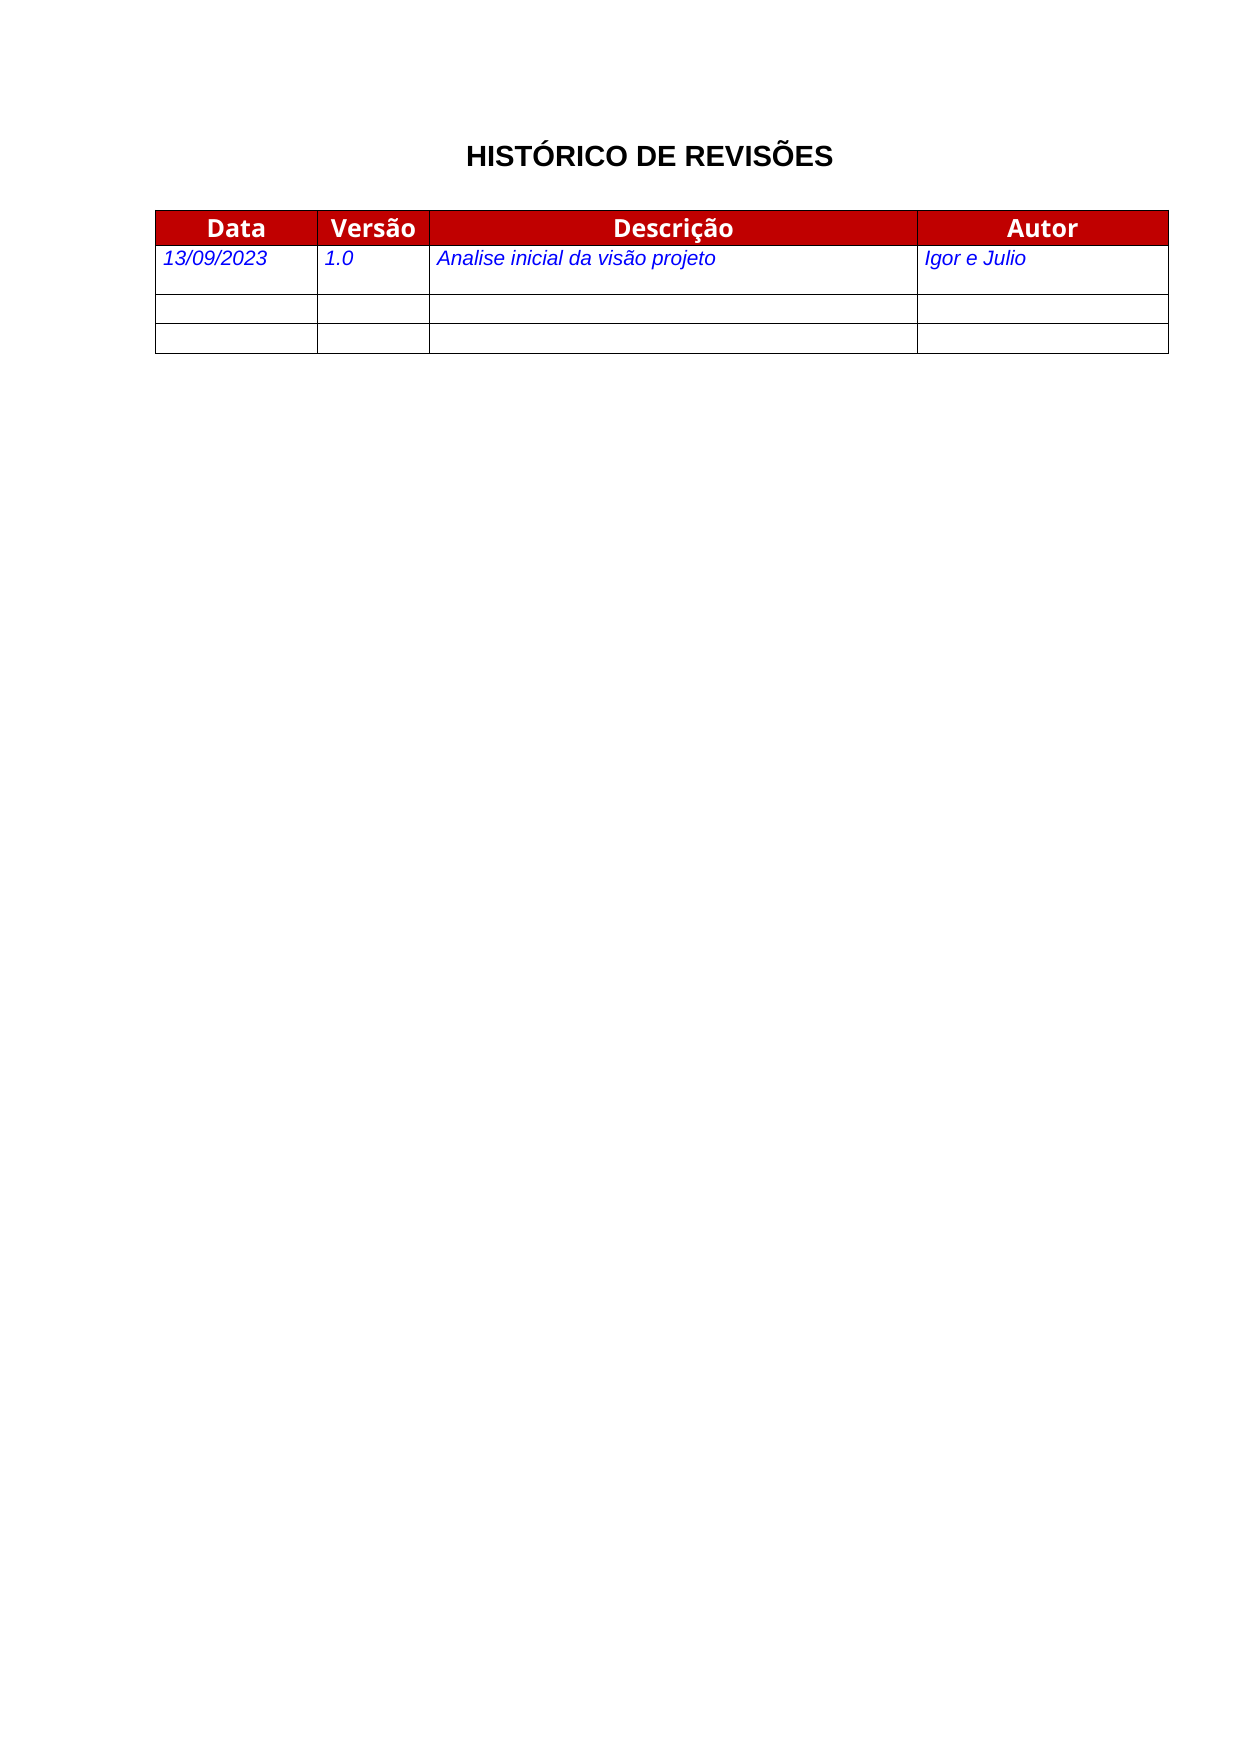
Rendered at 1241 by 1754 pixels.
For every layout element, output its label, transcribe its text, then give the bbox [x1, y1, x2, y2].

title Histórico de Revisões [148, 139, 1152, 172]
table_cell [156, 324, 317, 353]
table_cell [430, 295, 917, 323]
table_cell [156, 295, 317, 323]
table_cell Analise inicial da visão projeto [430, 246, 917, 294]
table_cell [318, 324, 429, 353]
table_cell [430, 324, 917, 353]
table_header Versão [318, 211, 429, 245]
table_cell 13/09/2023 [156, 246, 317, 294]
table_cell [318, 295, 429, 323]
table_cell Igor e Julio [918, 246, 1168, 294]
table_cell [918, 324, 1168, 353]
table_header Descrição [430, 211, 917, 245]
table_cell 1.0 [318, 246, 429, 294]
table_cell [918, 295, 1168, 323]
table_header Autor [918, 211, 1168, 245]
table_header Data [156, 211, 317, 245]
